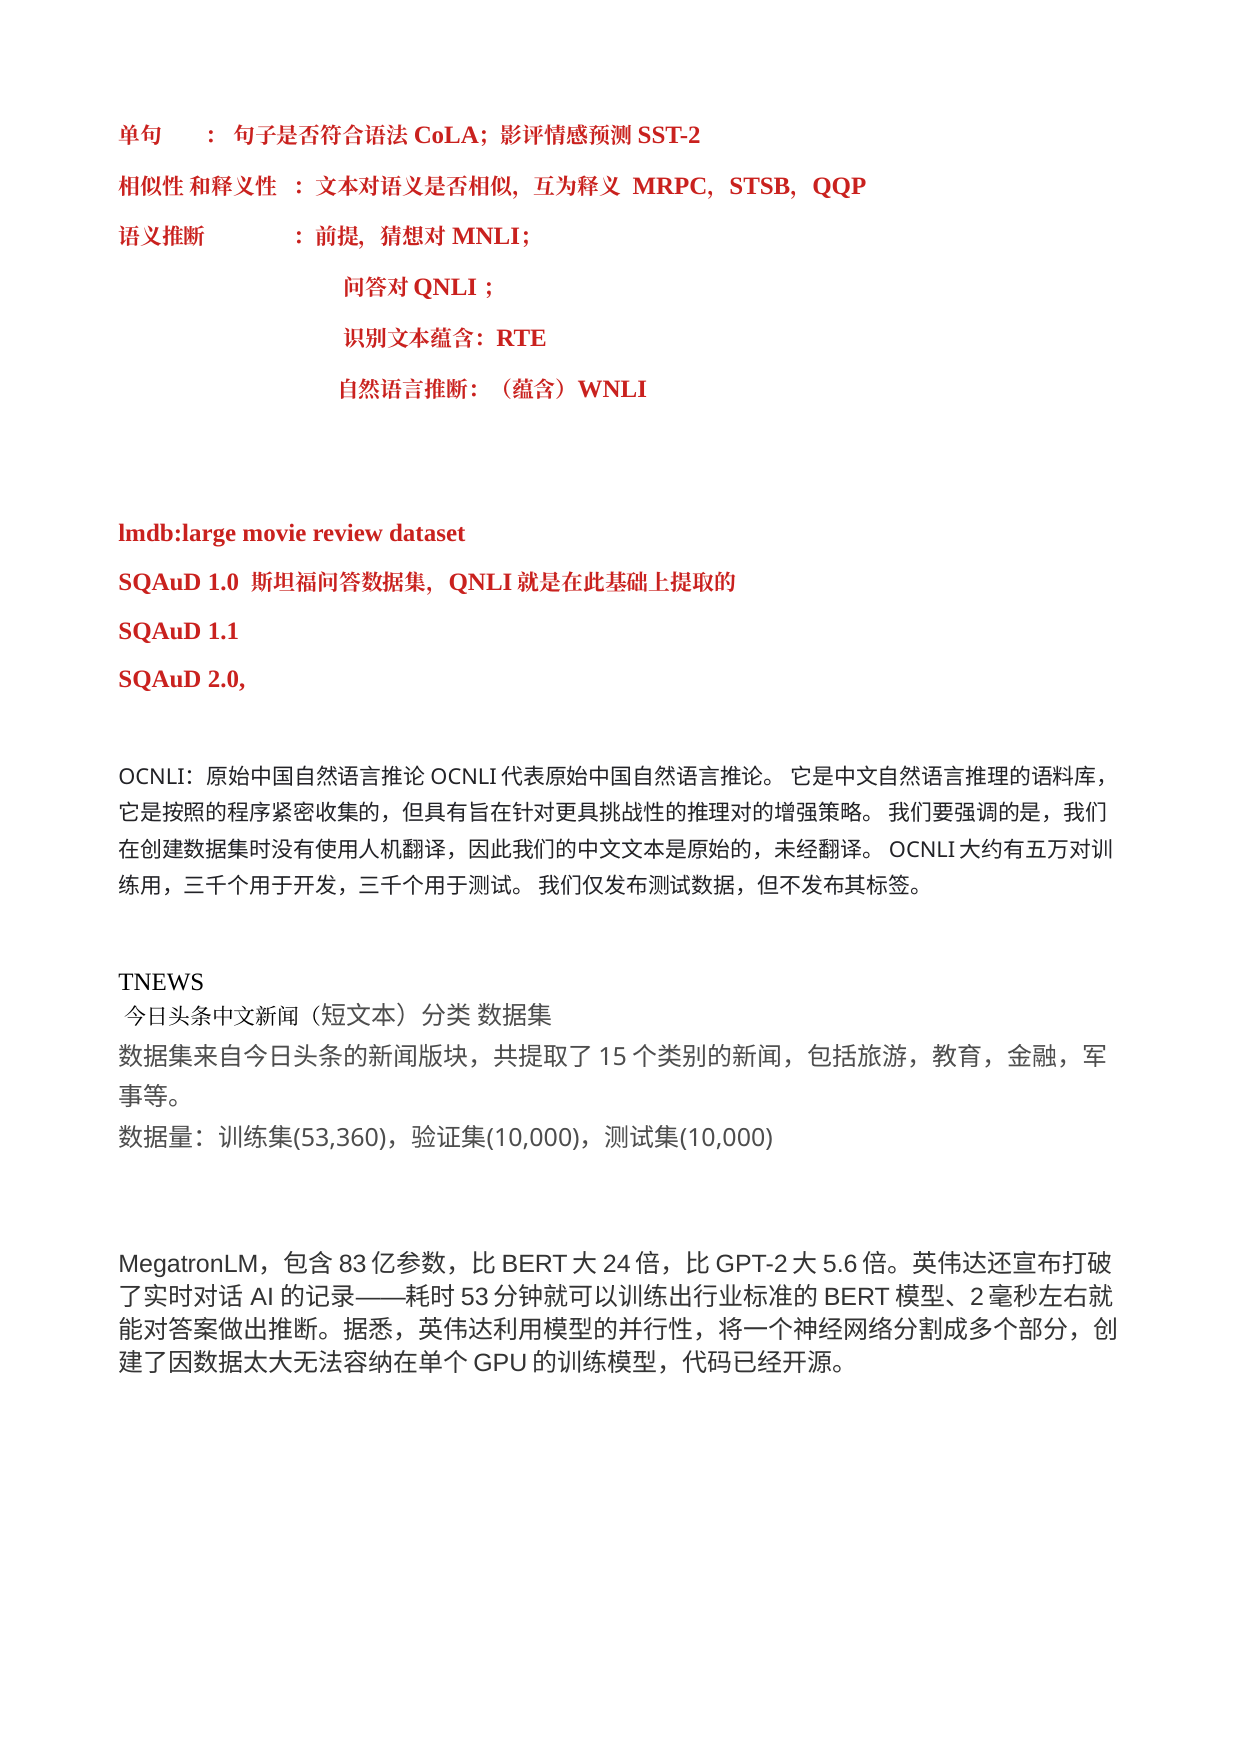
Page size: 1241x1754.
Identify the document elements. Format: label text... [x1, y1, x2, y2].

text 识别文本蕴含：RTE [118, 321, 1122, 352]
text lmdb:large movie review dataset [118, 518, 1122, 546]
text SQAuD 2.0, [118, 664, 1122, 692]
text 自然语言推断：（蕴含）WNLI [118, 372, 1122, 403]
text OCNLI：原始中国自然语言推论 OCNLI代表原始中国自然语言推论。 它是中文自然语言推理的语料库，它是按照的程序紧密收集的，但具有旨在针对更具挑战性的推理对的增强策略。 我们要强调的是，我们在创建数据集时没有使用人机翻译，因此我们的中文文本是原始的，未经翻译。 OCNLI大约有五万对训练用，三千个用于开发，三千个用于测试。 我们仅发布测试数据，但不发布其标签。 [118, 759, 1122, 900]
text 语义推断 ：前提，猜想对 MNLI； [118, 219, 1122, 251]
text 单句 ： 句子是否符合语法 CoLA；影评情感预测 SST-2 [118, 118, 1122, 149]
text 相似性 和释义性 ：文本对语义是否相似，互为释义 MRPC，STSB，QQP [118, 169, 1122, 200]
text MegatronLM，包含83亿参数，比BERT大24倍，比GPT-2大5.6倍。英伟达还宣布打破了实时对话 AI 的记录——耗时53分钟就可以训练出行业标准的BERT模型、2毫秒左右就能对答案做出推断。据悉，英伟达利用模型的并行性，将一个神经网络分割成多个部分，创建了因数据太大无法容纳在单个GPU的训练模型，代码已经开源。 [118, 1249, 1122, 1377]
text TNEWS [118, 967, 1122, 995]
text 问答对QNLI ； [118, 270, 1122, 302]
text 数据集来自今日头条的新闻版块，共提取了15个类别的新闻，包括旅游，教育，金融，军事等。 数据量：训练集(53,360)，验证集(10,000)，测试集(10,000) [118, 1032, 1122, 1153]
text SQAuD 1.1 [118, 616, 1122, 645]
text 今日头条中文新闻（短文本）分类 数据集 [118, 995, 1122, 1032]
text SQAuD 1.0 斯坦福问答数据集，QNLI就是在此基础上提取的 [118, 565, 1122, 597]
